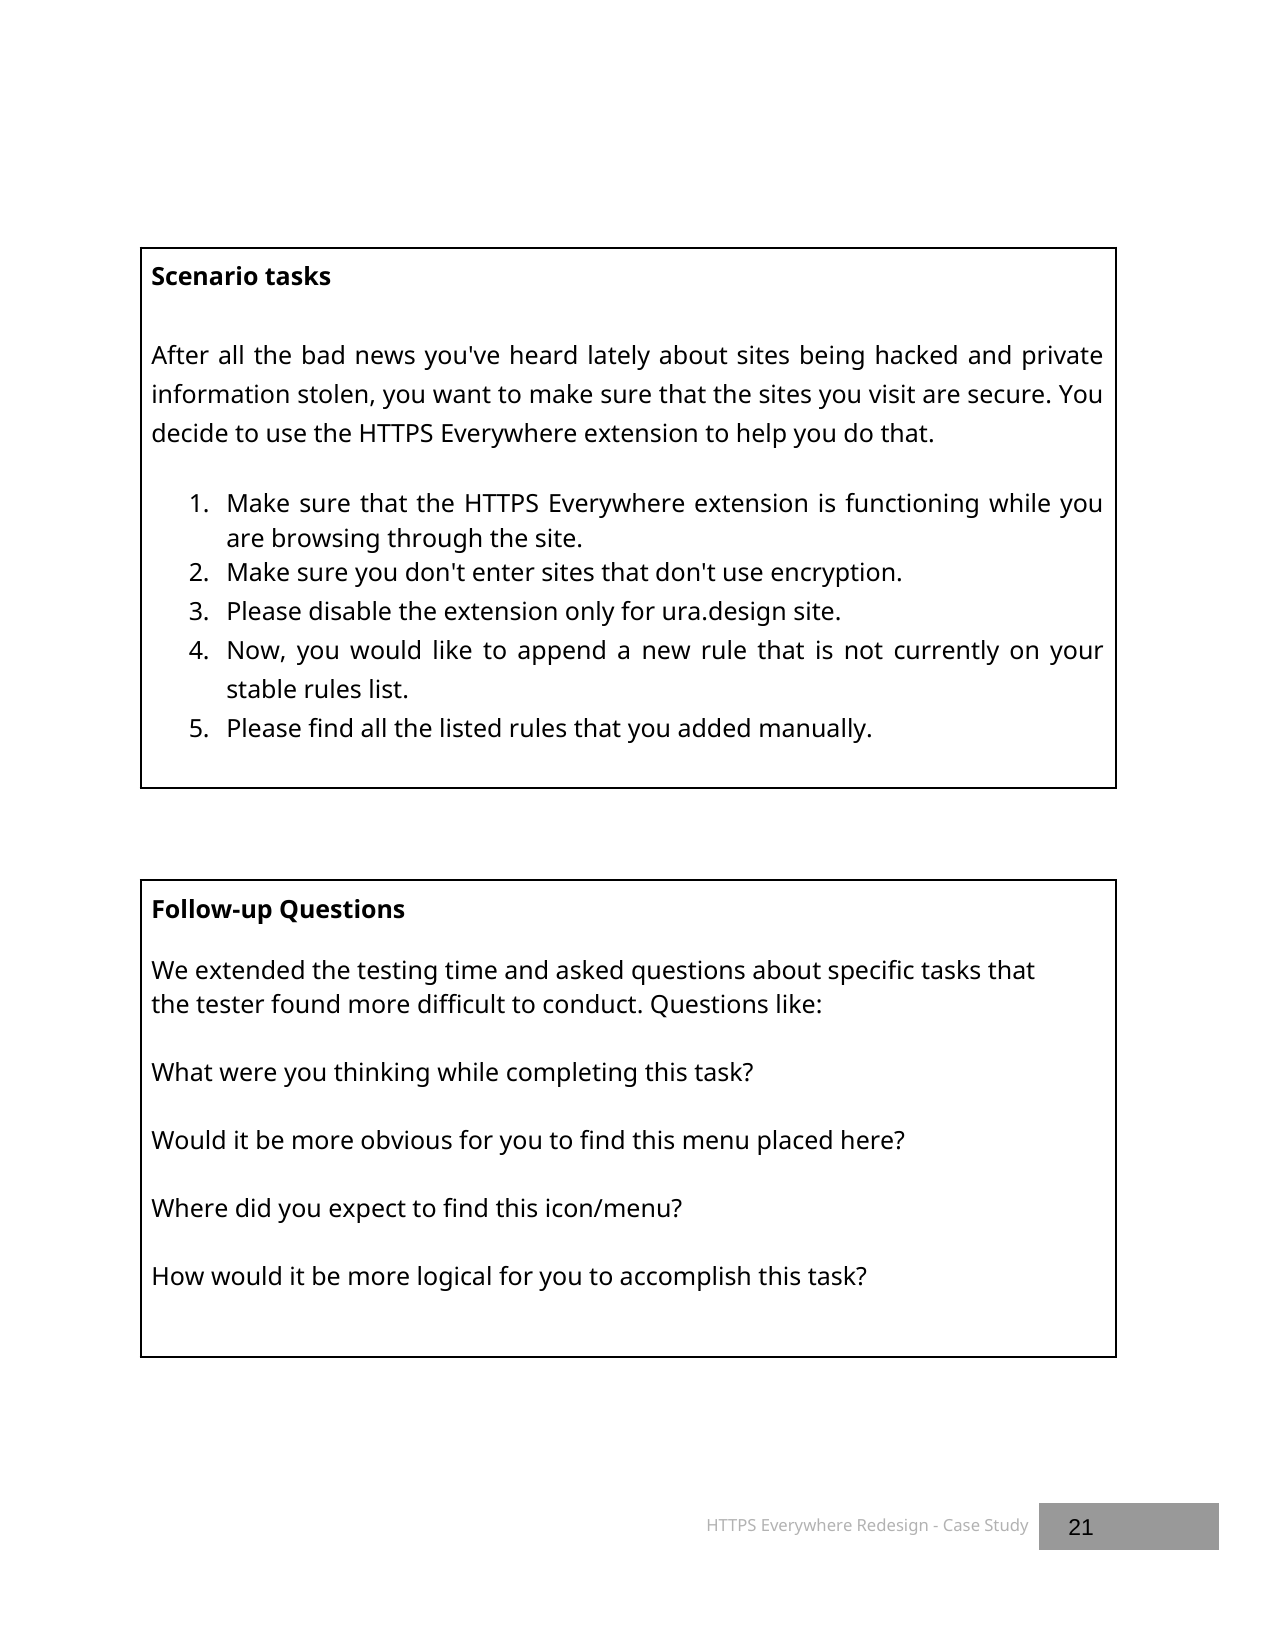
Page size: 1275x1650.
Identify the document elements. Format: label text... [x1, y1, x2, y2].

table_header Scenario tasks After all the bad news you've heard lately about sites being hacked and private information stolen, you want to make sure that the sites you visit are secure. You decide to use the HTTPS Everywhere extension to help you do that. Make sure that the HTTPS Everywhere extension is functioning while you are browsing through the site. Make sure you don't enter sites that don't use encryption. Please disable the extension only for ura.design site. Now, you would like to append a new rule that is not currently on your stable rules list. Please find all the listed rules that you added manually. [142, 249, 1115, 787]
table_header Follow-up Questions We extended the testing time and asked questions about specific tasks that the tester found more difficult to conduct. Questions like: What were you thinking while completing this task? Would it be more obvious for you to find this menu placed here? Where did you expect to find this icon/menu? How would it be more logical for you to accomplish this task? [142, 881, 1115, 1356]
